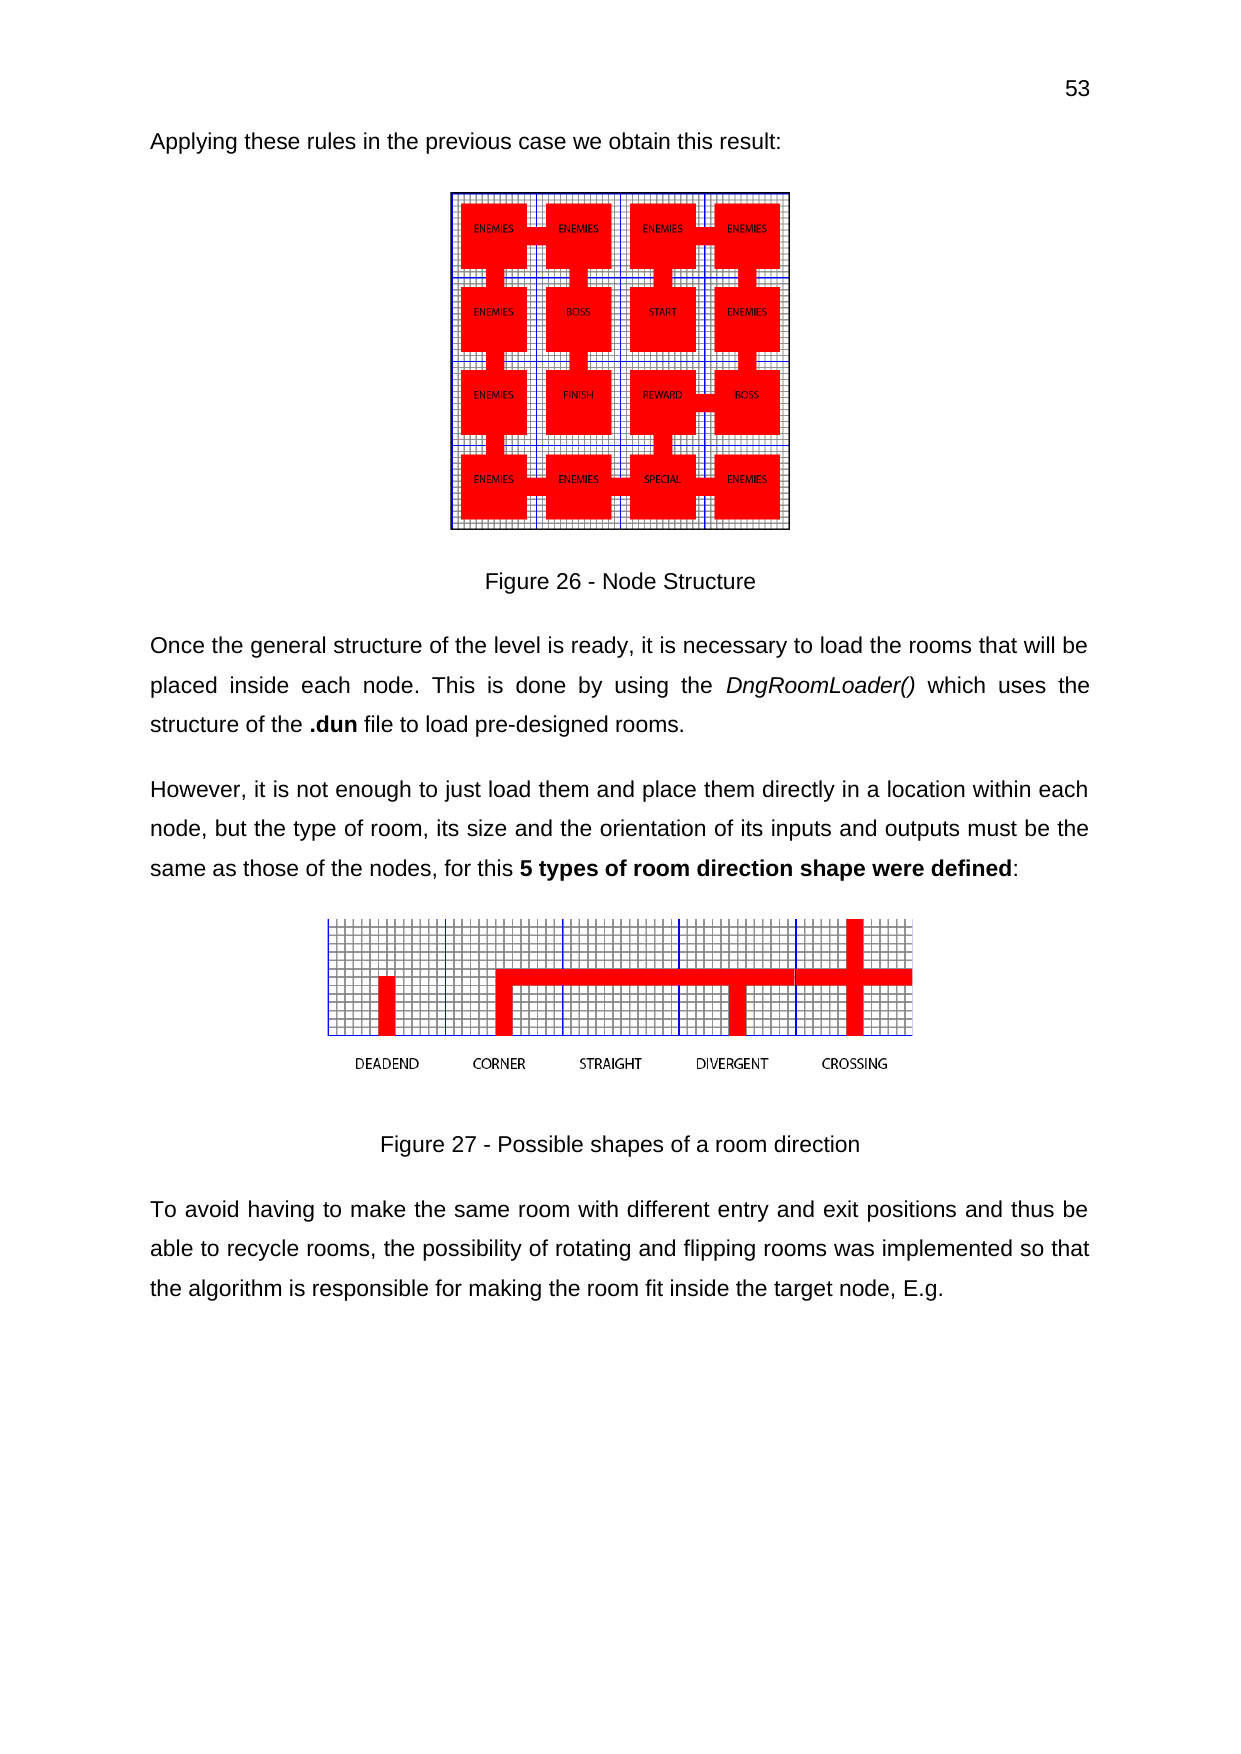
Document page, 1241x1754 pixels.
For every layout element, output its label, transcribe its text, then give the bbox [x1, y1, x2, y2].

text Figure 26 - Node Structure [150, 568, 1090, 594]
text Figure 27 - Possible shapes of a room direction [150, 1131, 1090, 1157]
text Once the general structure of the level is ready, it is necessary to load the rooms that will be placed inside each node. This is done by using the DngRoomLoader() which uses the structure of the .dun file to load pre-designed rooms. [150, 632, 1090, 738]
picture [327, 919, 913, 1093]
picture [450, 192, 790, 530]
text Applying these rules in the previous case we obtain this result: [150, 128, 1090, 154]
text However, it is not enough to just load them and place them directly in a location within each node, but the type of room, its size and the orientation of its inputs and outputs must be the same as those of the nodes, for this 5 types of room direction shape were defined: [150, 776, 1090, 881]
text To avoid having to make the same room with different entry and exit positions and thus be able to recycle rooms, the possibility of rotating and flipping rooms was implemented so that the algorithm is responsible for making the room fit inside the target node, E.g. [150, 1196, 1090, 1301]
